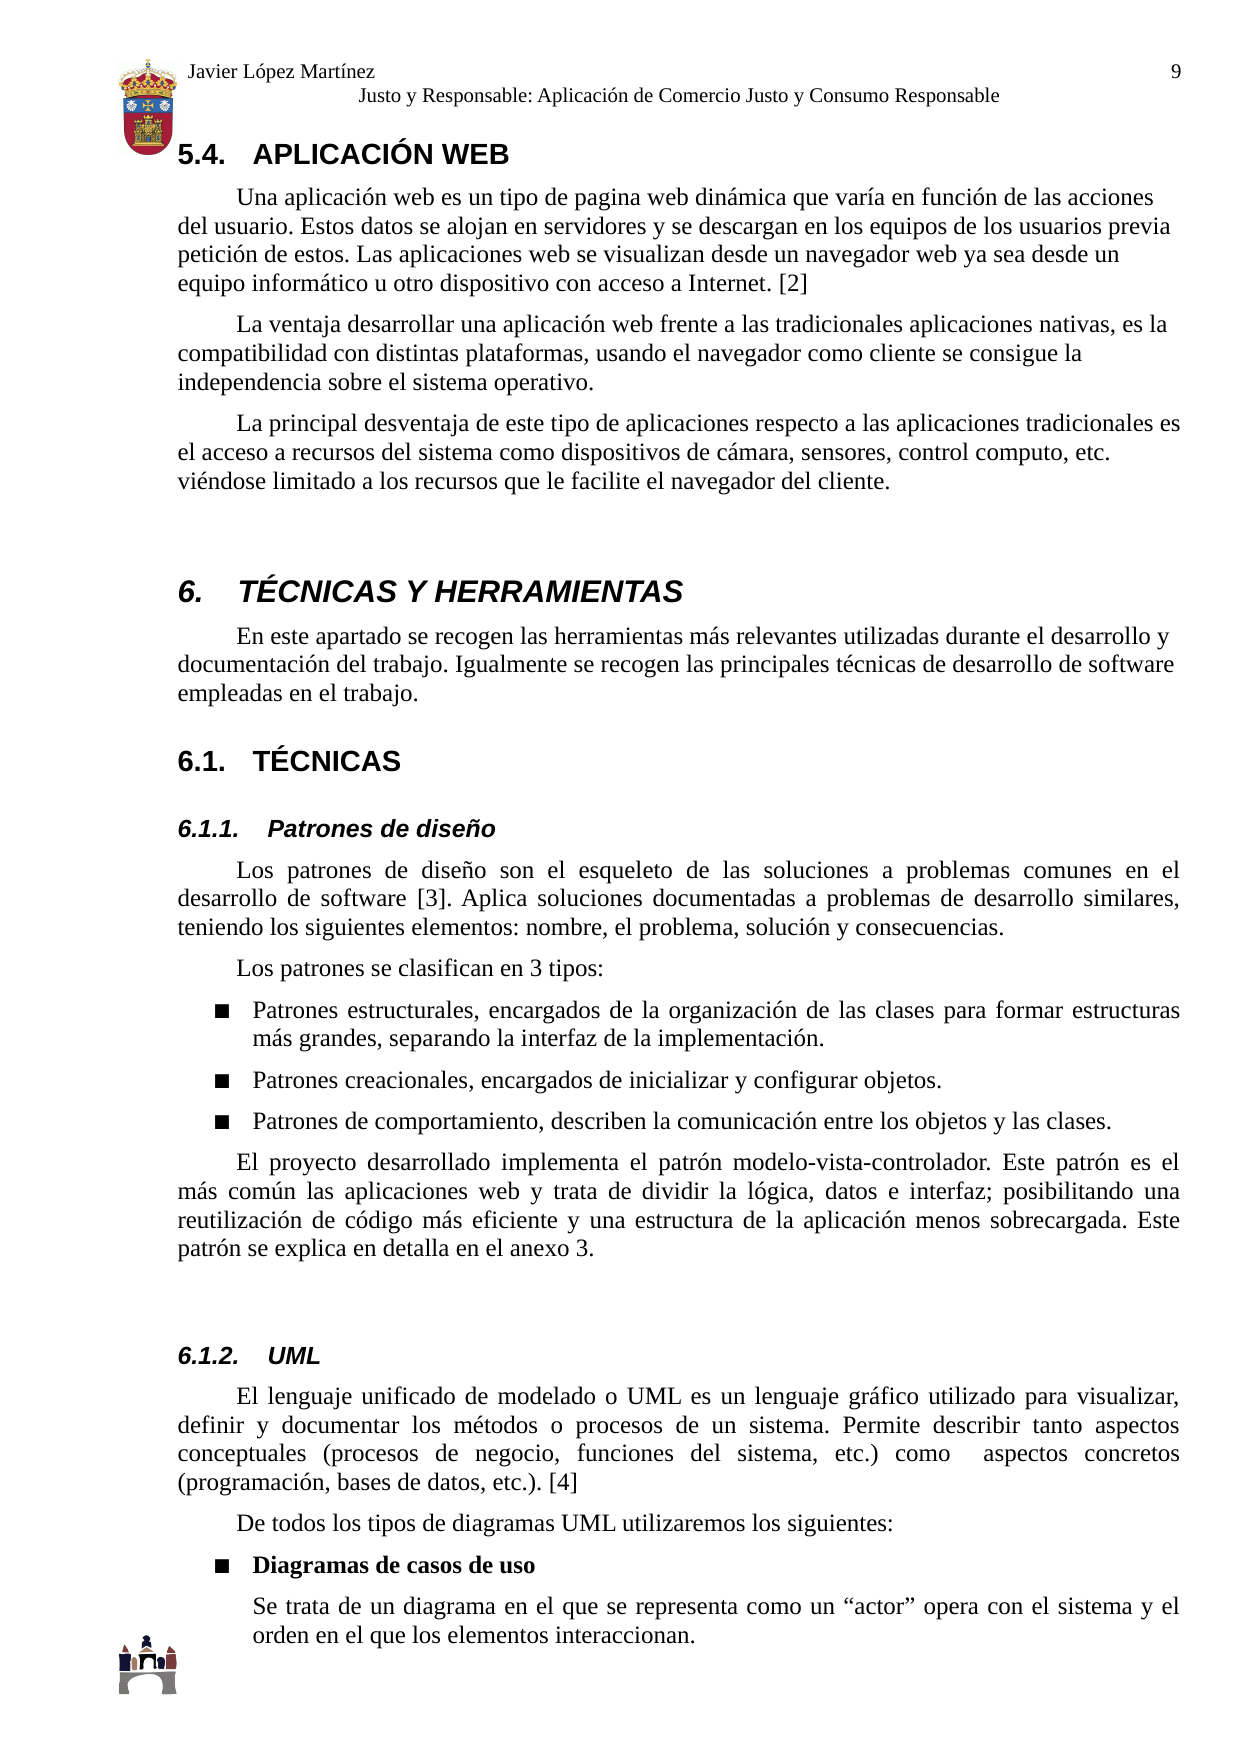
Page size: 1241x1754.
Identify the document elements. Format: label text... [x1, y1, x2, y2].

text El proyecto desarrollado implementa el patrón modelo-vista-controlador. Este patrón es el más común las aplicaciones web y trata de dividir la lógica, datos e interfaz; posibilitando una reutilización de código más eficiente y una estructura de la aplicación menos sobrecargada. Este patrón se explica en detalla en el anexo 3. [177, 1147, 1181, 1262]
text La ventaja desarrollar una aplicación web frente a las tradicionales aplicaciones nativas, es la compatibilidad con distintas plataformas, usando el navegador como cliente se consigue la independencia sobre el sistema operativo. [177, 309, 1181, 396]
subtitle UML [177, 1341, 1181, 1369]
text El lenguaje unificado de modelado o UML es un lenguaje gráfico utilizado para visualizar, definir y documentar los métodos o procesos de un sistema. Permite describir tanto aspectos conceptuales (procesos de negocio, funciones del sistema, etc.) como aspectos concretos (programación, bases de datos, etc.). [4] [177, 1381, 1181, 1496]
subtitle APLICACIÓN WEB [177, 137, 1181, 170]
list Patrones de comportamiento, describen la comunicación entre los objetos y las clases. [215, 1106, 1181, 1135]
list Patrones estructurales, encargados de la organización de las clases para formar estructuras más grandes, separando la interfaz de la implementación. [215, 995, 1181, 1052]
text En este apartado se recogen las herramientas más relevantes utilizadas durante el desarrollo y documentación del trabajo. Igualmente se recogen las principales técnicas de desarrollo de software empleadas en el trabajo. [177, 621, 1181, 707]
text Los patrones se clasifican en 3 tipos: [177, 953, 1181, 982]
subtitle Patrones de diseño [177, 814, 1181, 843]
subtitle TÉCNICAS Y HERRAMIENTAS [177, 573, 1181, 609]
picture [118, 1634, 178, 1695]
list Se trata de un diagrama en el que se representa como un “actor” opera con el sistema y el orden en el que los elementos interaccionan. [215, 1591, 1181, 1648]
text De todos los tipos de diagramas UML utilizaremos los siguientes: [177, 1508, 1181, 1537]
list Patrones creacionales, encargados de inicializar y configurar objetos. [215, 1065, 1181, 1093]
picture [118, 59, 178, 155]
list Diagramas de casos de uso [215, 1550, 1181, 1578]
text La principal desventaja de este tipo de aplicaciones respecto a las aplicaciones tradicionales es el acceso a recursos del sistema como dispositivos de cámara, sensores, control computo, etc. viéndose limitado a los recursos que le facilite el navegador del cliente. [177, 408, 1181, 494]
text Los patrones de diseño son el esqueleto de las soluciones a problemas comunes en el desarrollo de software [3]. Aplica soluciones documentadas a problemas de desarrollo similares, teniendo los siguientes elementos: nombre, el problema, solución y consecuencias. [177, 855, 1181, 941]
subtitle TÉCNICAS [177, 744, 1181, 778]
text Una aplicación web es un tipo de pagina web dinámica que varía en función de las acciones del usuario. Estos datos se alojan en servidores y se descargan en los equipos de los usuarios previa petición de estos. Las aplicaciones web se visualizan desde un navegador web ya sea desde un equipo informático u otro dispositivo con acceso a Internet. [2] [177, 182, 1181, 297]
